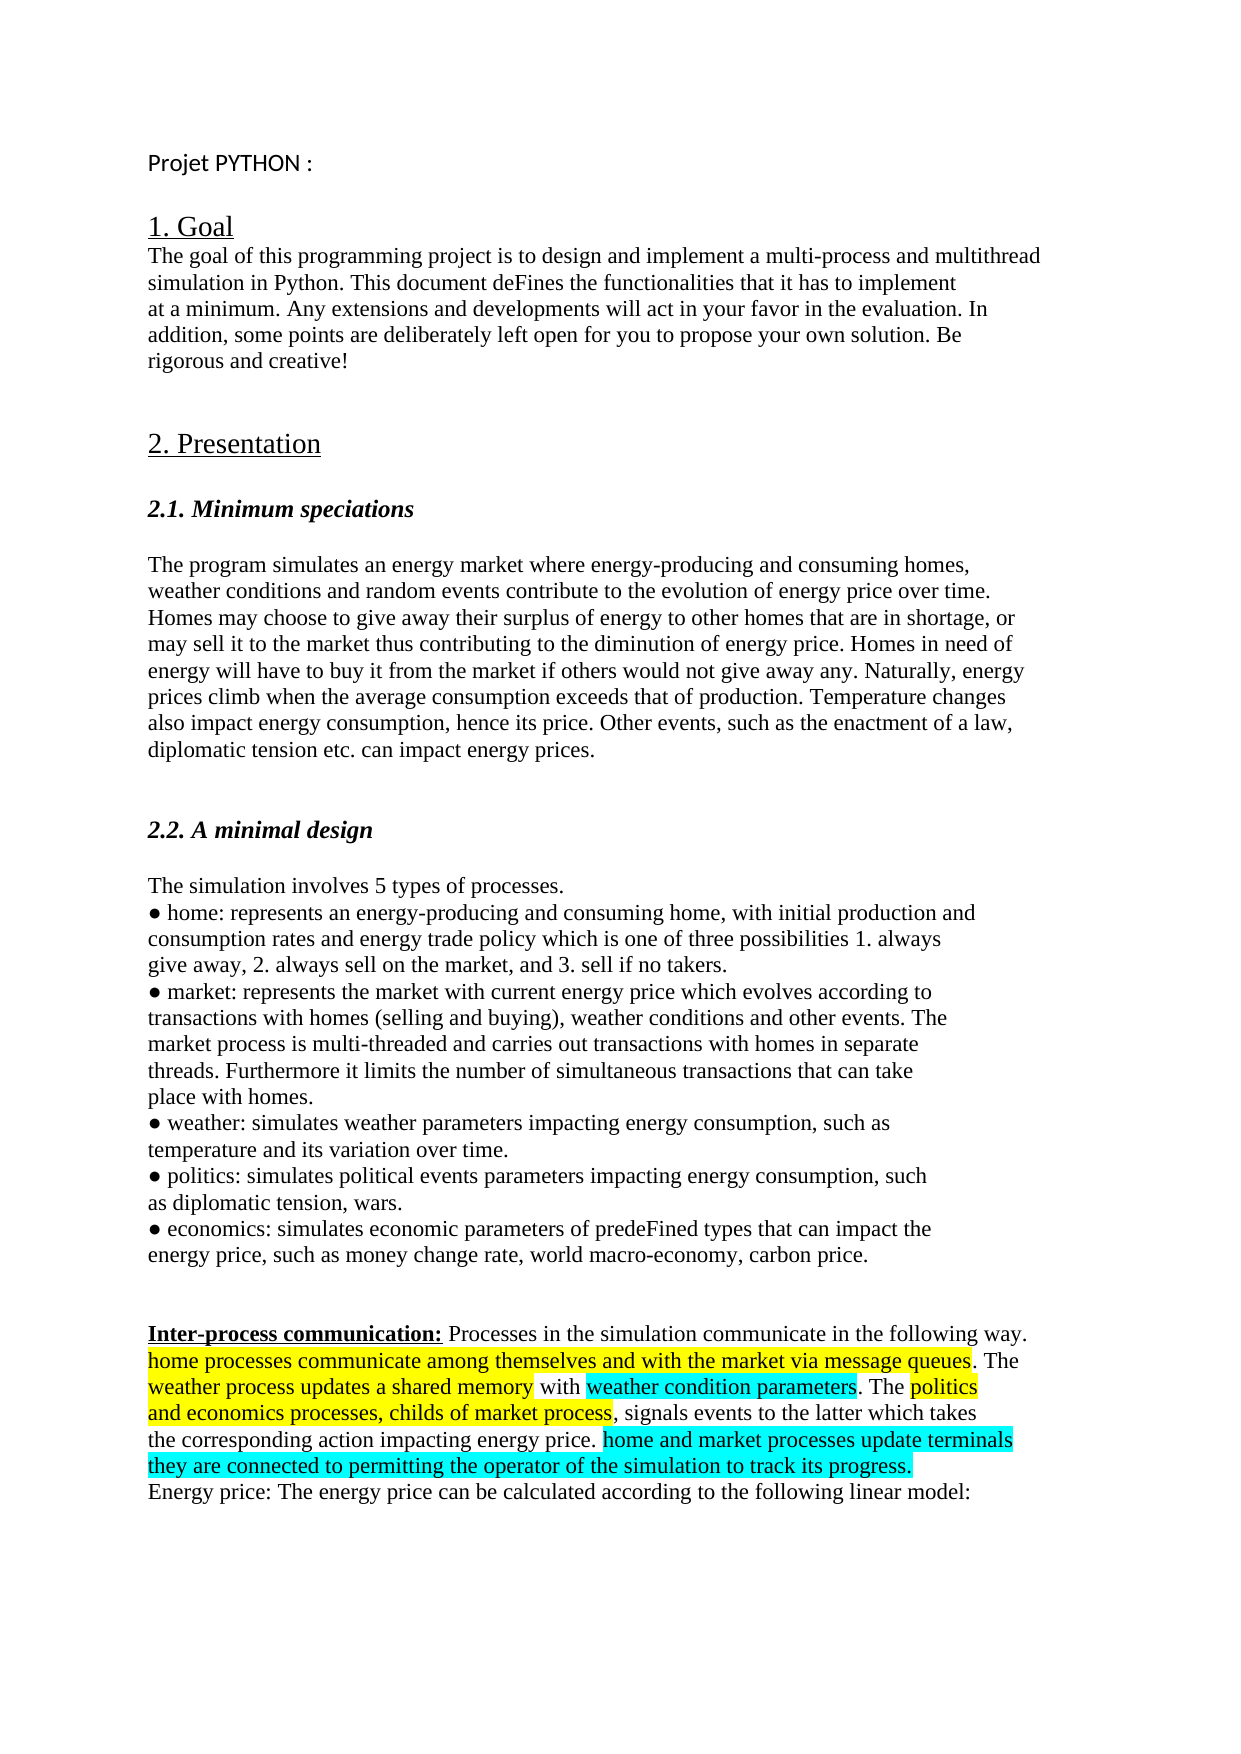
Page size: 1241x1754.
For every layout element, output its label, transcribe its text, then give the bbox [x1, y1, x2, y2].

text Projet PYTHON : [148, 148, 1093, 178]
text as diplomatic tension, wars. [148, 1188, 1093, 1215]
text The simulation involves 5 types of processes. [148, 872, 1093, 899]
text threads. Furthermore it limits the number of simultaneous transactions that can take [148, 1057, 1093, 1083]
text the corresponding action impacting energy price. home and market processes update terminals [148, 1426, 1093, 1452]
text temperature and its variation over time. [148, 1136, 1093, 1162]
text simulation in Python. This document deFines the functionalities that it has to implement [148, 268, 1093, 295]
text rigorous and creative! [148, 348, 1093, 374]
text energy price, such as money change rate, world macro-economy, carbon price. [148, 1241, 1093, 1268]
text ● home: represents an energy-producing and consuming home, with initial production and [148, 899, 1093, 925]
text weather conditions and random events contribute to the evolution of energy price over time. [148, 578, 1093, 604]
text ● economics: simulates economic parameters of predeFined types that can impact the [148, 1215, 1093, 1241]
text market process is multi-threaded and carries out transactions with homes in separate [148, 1030, 1093, 1057]
text ● market: represents the market with current energy price which evolves according to [148, 978, 1093, 1004]
text ● politics: simulates political events parameters impacting energy consumption, such [148, 1162, 1093, 1188]
text 2.2. A minimal design [148, 815, 1093, 843]
text they are connected to permitting the operator of the simulation to track its progress. [148, 1452, 1093, 1478]
text prices climb when the average consumption exceeds that of production. Temperature changes [148, 683, 1093, 709]
text transactions with homes (selling and buying), weather conditions and other events. The [148, 1004, 1093, 1030]
text The goal of this programming project is to design and implement a multi-process and multithread [148, 242, 1093, 268]
text energy will have to buy it from the market if others would not give away any. Naturally, energy [148, 657, 1093, 683]
text Homes may choose to give away their surplus of energy to other homes that are in shortage, or [148, 604, 1093, 630]
text 2.1. Minimum speciations [148, 494, 1093, 522]
text diplomatic tension etc. can impact energy prices. [148, 736, 1093, 762]
text weather process updates a shared memory with weather condition parameters. The politics [148, 1373, 1093, 1399]
text consumption rates and energy trade policy which is one of three possibilities 1. always [148, 925, 1093, 951]
text also impact energy consumption, hence its price. Other events, such as the enactment of a law, [148, 709, 1093, 736]
text Inter-process communication: Processes in the simulation communicate in the following way. [148, 1320, 1093, 1347]
text give away, 2. always sell on the market, and 3. sell if no takers. [148, 951, 1093, 978]
text 2. Presentation [148, 427, 1093, 460]
text and economics processes, childs of market process, signals events to the latter which takes [148, 1399, 1093, 1426]
text at a minimum. Any extensions and developments will act in your favor in the evaluation. In [148, 295, 1093, 321]
text The program simulates an energy market where energy-producing and consuming homes, [148, 551, 1093, 578]
text home processes communicate among themselves and with the market via message queues. The [148, 1347, 1093, 1373]
text 1. Goal [148, 209, 1093, 242]
text place with homes. [148, 1083, 1093, 1109]
text may sell it to the market thus contributing to the diminution of energy price. Homes in need of [148, 630, 1093, 657]
text Energy price: The energy price can be calculated according to the following linear model: [148, 1478, 1093, 1505]
text ● weather: simulates weather parameters impacting energy consumption, such as [148, 1109, 1093, 1136]
text addition, some points are deliberately left open for you to propose your own solution. Be [148, 321, 1093, 348]
